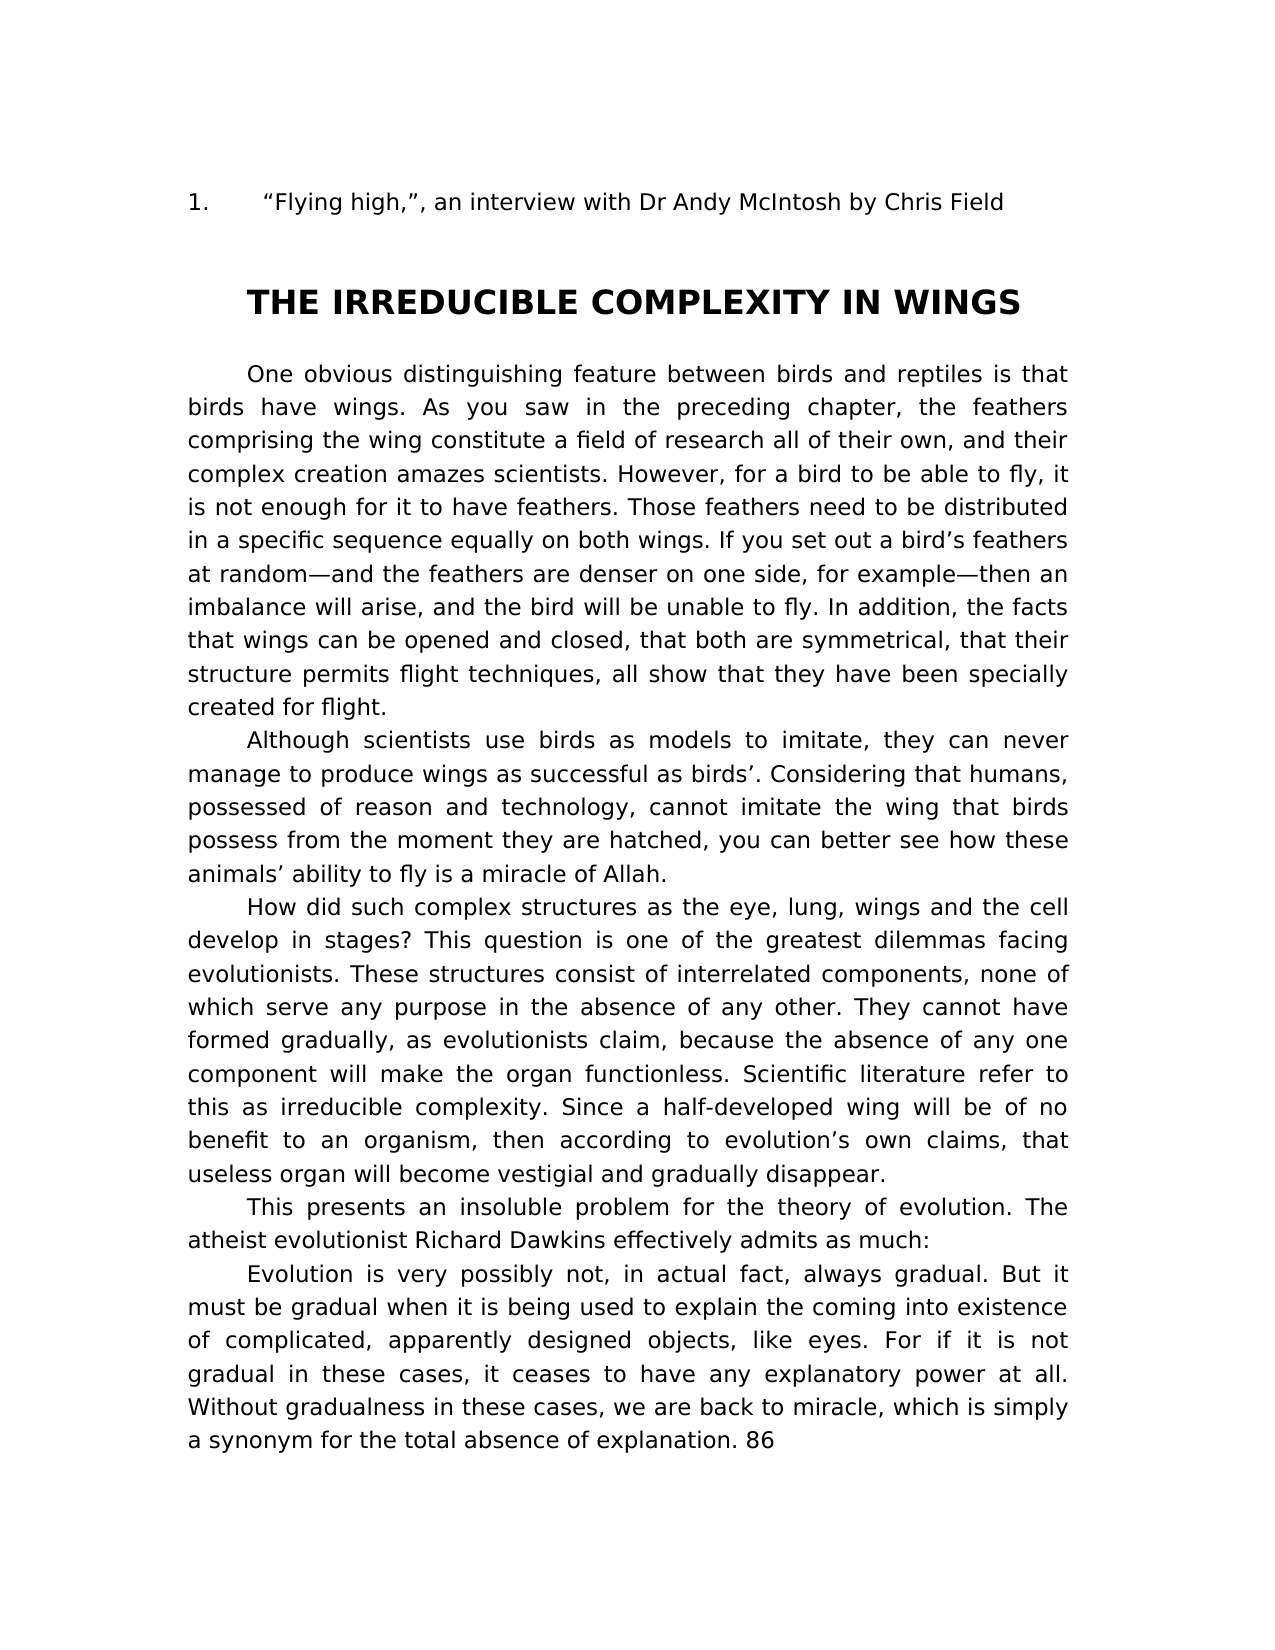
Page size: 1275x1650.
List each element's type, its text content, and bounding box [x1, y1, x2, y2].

text THE IRREDUCIBLE COMPLEXITY IN WINGS [187, 283, 1070, 322]
list “Flying high,”, an interview with Dr Andy McIntosh by Chris Field [187, 183, 1070, 217]
text One obvious distinguishing feature between birds and reptiles is that birds have wings. As you saw in the preceding chapter, the feathers comprising the wing constitute a field of research all of their own, and their complex creation amazes scientists. However, for a bird to be able to fly, it is not enough for it to have feathers. Those feathers need to be distributed in a specific sequence equally on both wings. If you set out a bird’s feathers at random—and the feathers are denser on one side, for example—then an imbalance will arise, and the bird will be unable to fly. In addition, the facts that wings can be opened and closed, that both are symmetrical, that their structure permits flight techniques, all show that they have been specially created for flight. [187, 356, 1070, 722]
text How did such complex structures as the eye, lung, wings and the cell develop in stages? This question is one of the greatest dilemmas facing evolutionists. These structures consist of interrelated components, none of which serve any purpose in the absence of any other. They cannot have formed gradually, as evolutionists claim, because the absence of any one component will make the organ functionless. Scientific literature refer to this as irreducible complexity. Since a half-developed wing will be of no benefit to an organism, then according to evolution’s own claims, that useless organ will become vestigial and gradually disappear. [187, 889, 1070, 1189]
text This presents an insoluble problem for the theory of evolution. The atheist evolutionist Richard Dawkins effectively admits as much: [187, 1189, 1070, 1256]
text Although scientists use birds as models to imitate, they can never manage to produce wings as successful as birds’. Considering that humans, possessed of reason and technology, cannot imitate the wing that birds possess from the moment they are hatched, you can better see how these animals’ ability to fly is a miracle of Allah. [187, 722, 1070, 889]
text Evolution is very possibly not, in actual fact, always gradual. But it must be gradual when it is being used to explain the coming into existence of complicated, apparently designed objects, like eyes. For if it is not gradual in these cases, it ceases to have any explanatory power at all. Without gradualness in these cases, we are back to miracle, which is simply a synonym for the total absence of explanation. 86 [187, 1256, 1070, 1456]
